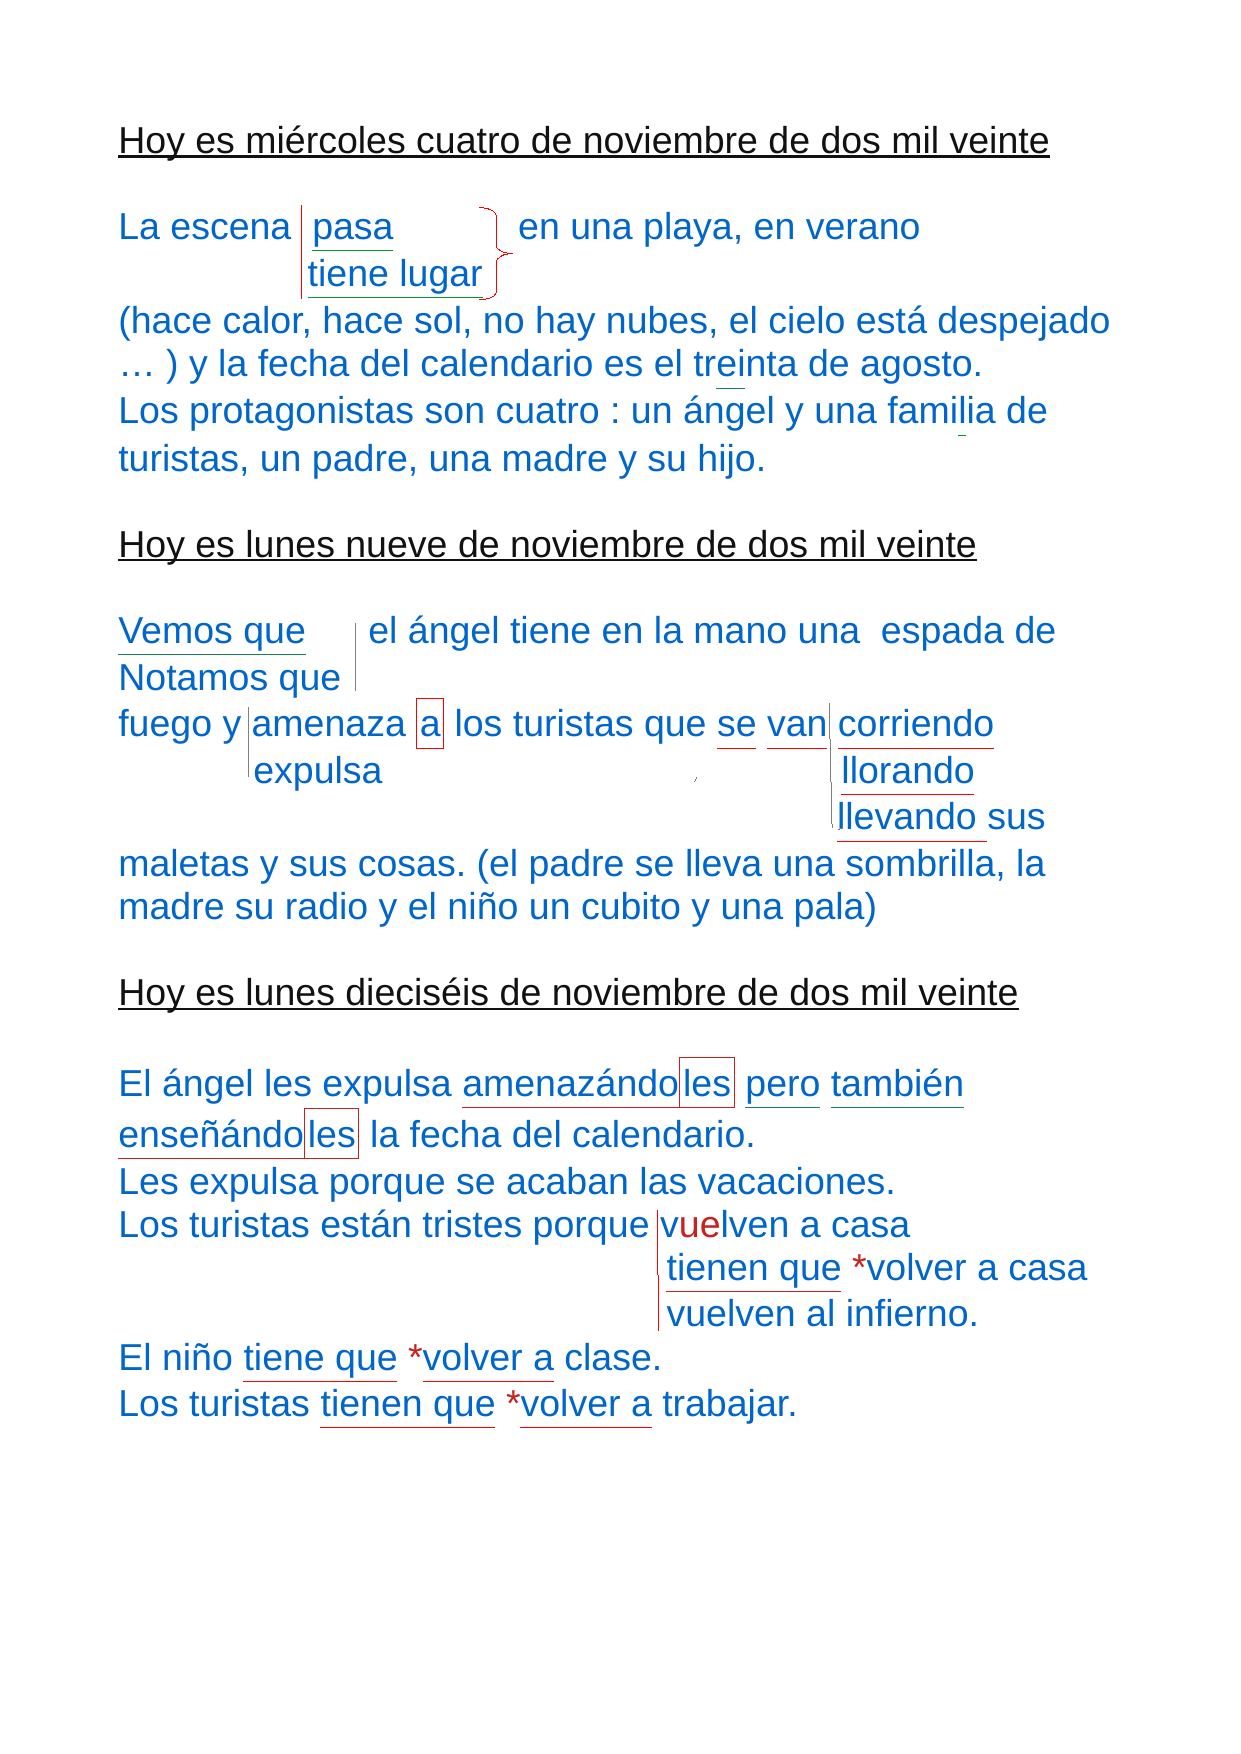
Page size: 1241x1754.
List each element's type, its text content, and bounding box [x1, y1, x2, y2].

text tienen que *volver a casa [118, 1245, 1122, 1292]
text fuego y amenaza [118, 698, 416, 748]
text Les expulsa porque se acaban las vacaciones. [118, 1159, 1122, 1202]
text tiene lugar [302, 251, 1122, 298]
text La escena pasa en una playa, en verano [118, 204, 1122, 251]
text Vemos que el ángel tiene en la mano una espada de [118, 608, 1122, 655]
text llevando sus maletas y sus cosas. (el padre se lleva una sombrilla, la madre su radio y el niño un cubito y una pala) [118, 794, 1122, 927]
text vuelven al infierno. [118, 1292, 1122, 1335]
text El ángel les expulsa amenazándoles pero también enseñándoles la fecha del calendario. [118, 1057, 1122, 1159]
text Hoy es lunes dieciséis de noviembre de dos mil veinte [118, 971, 1122, 1014]
text Hoy es lunes nueve de noviembre de dos mil veinte [118, 522, 1122, 565]
text los turistas que se van corriendo [444, 698, 1122, 748]
text [118, 251, 301, 298]
text Hoy es miércoles cuatro de noviembre de dos mil veinte [118, 118, 1122, 161]
text expulsa llorando [118, 748, 1122, 794]
text El niño tiene que *volver a clase. [118, 1335, 1122, 1381]
text a [417, 699, 443, 748]
text Los turistas están tristes porque vuelven a casa [118, 1202, 1122, 1245]
text Los turistas tienen que *volver a trabajar. [118, 1381, 1122, 1428]
text (hace calor, hace sol, no hay nubes, el cielo está despejado … ) y la fecha del calendario es el treinta de agosto. [118, 298, 1122, 389]
text Notamos que [118, 655, 1122, 698]
text Los protagonistas son cuatro : un ángel y una familia de turistas, un padre, una madre y su hijo. [118, 389, 1122, 479]
